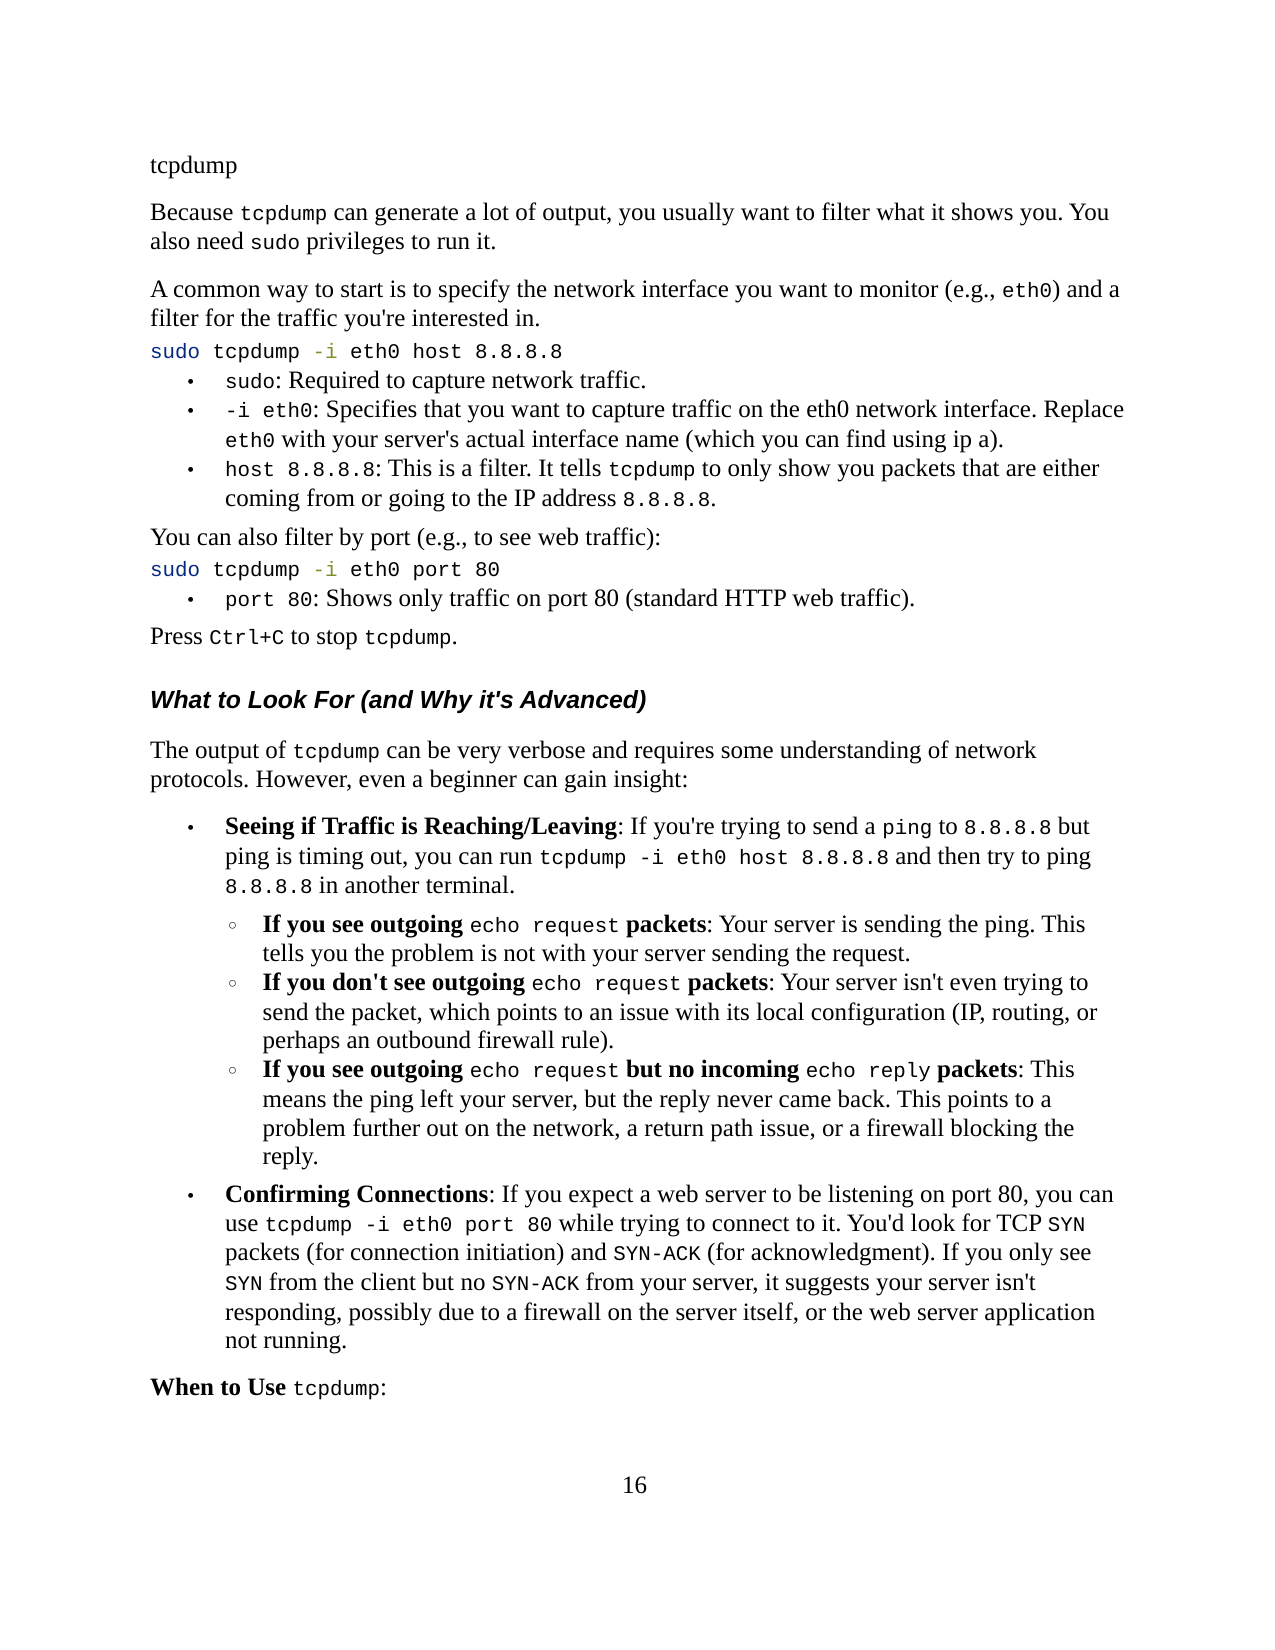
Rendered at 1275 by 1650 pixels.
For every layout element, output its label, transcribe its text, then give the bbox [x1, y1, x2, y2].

list sudo: Required to capture network traffic. [187, 365, 1125, 394]
text You can also filter by port (e.g., to see web traffic): [150, 522, 1125, 550]
list If you see outgoing echo request but no incoming echo reply packets: This means the ping left your server, but the reply never came back. This points to a problem further out on the network, a return path issue, or a firewall blocking the reply. [225, 1054, 1125, 1170]
text Because tcpdump can generate a lot of output, you usually want to filter what it shows you. You also need sudo privileges to run it. [150, 197, 1125, 256]
list If you see outgoing echo request packets: Your server is sending the ping. This tells you the problem is not with your server sending the request. [225, 909, 1125, 967]
list -i eth0: Specifies that you want to capture traffic on the eth0 network interface. Replace eth0 with your server's actual interface name (which you can find using ip a). [187, 394, 1125, 453]
text The output of tcpdump can be very verbose and requires some understanding of network protocols. However, even a beginner can gain insight: [150, 735, 1125, 793]
list host 8.8.8.8: This is a filter. It tells tcpdump to only show you packets that are either coming from or going to the IP address 8.8.8.8. [187, 453, 1125, 513]
text sudo tcpdump -i eth0 host 8.8.8.8 [150, 341, 1125, 365]
subtitle What to Look For (and Why it's Advanced) [150, 685, 1125, 713]
list If you don't see outgoing echo request packets: Your server isn't even trying to send the packet, which points to an issue with its local configuration (IP, routing, or perhaps an outbound firewall rule). [225, 967, 1125, 1054]
text Press Ctrl+C to stop tcpdump. [150, 621, 1125, 651]
text tcpdump [150, 150, 1125, 179]
list Confirming Connections: If you expect a web server to be listening on port 80, you can use tcpdump -i eth0 port 80 while trying to connect to it. You'd look for TCP SYN packets (for connection initiation) and SYN-ACK (for acknowledgment). If you only see SYN from the client but no SYN-ACK from your server, it suggests your server isn't responding, possibly due to a firewall on the server itself, or the web server application not running. [187, 1179, 1125, 1354]
text A common way to start is to specify the network interface you want to monitor (e.g., eth0) and a filter for the traffic you're interested in. [150, 274, 1125, 332]
list port 80: Shows only traffic on port 80 (standard HTTP web traffic). [187, 583, 1125, 612]
text sudo tcpdump -i eth0 port 80 [150, 559, 1125, 583]
text When to Use tcpdump: [150, 1372, 1125, 1402]
list Seeing if Traffic is Reaching/Leaving: If you're trying to send a ping to 8.8.8.8 but ping is timing out, you can run tcpdump -i eth0 host 8.8.8.8 and then try to ping 8.8.8.8 in another terminal. [187, 811, 1125, 900]
